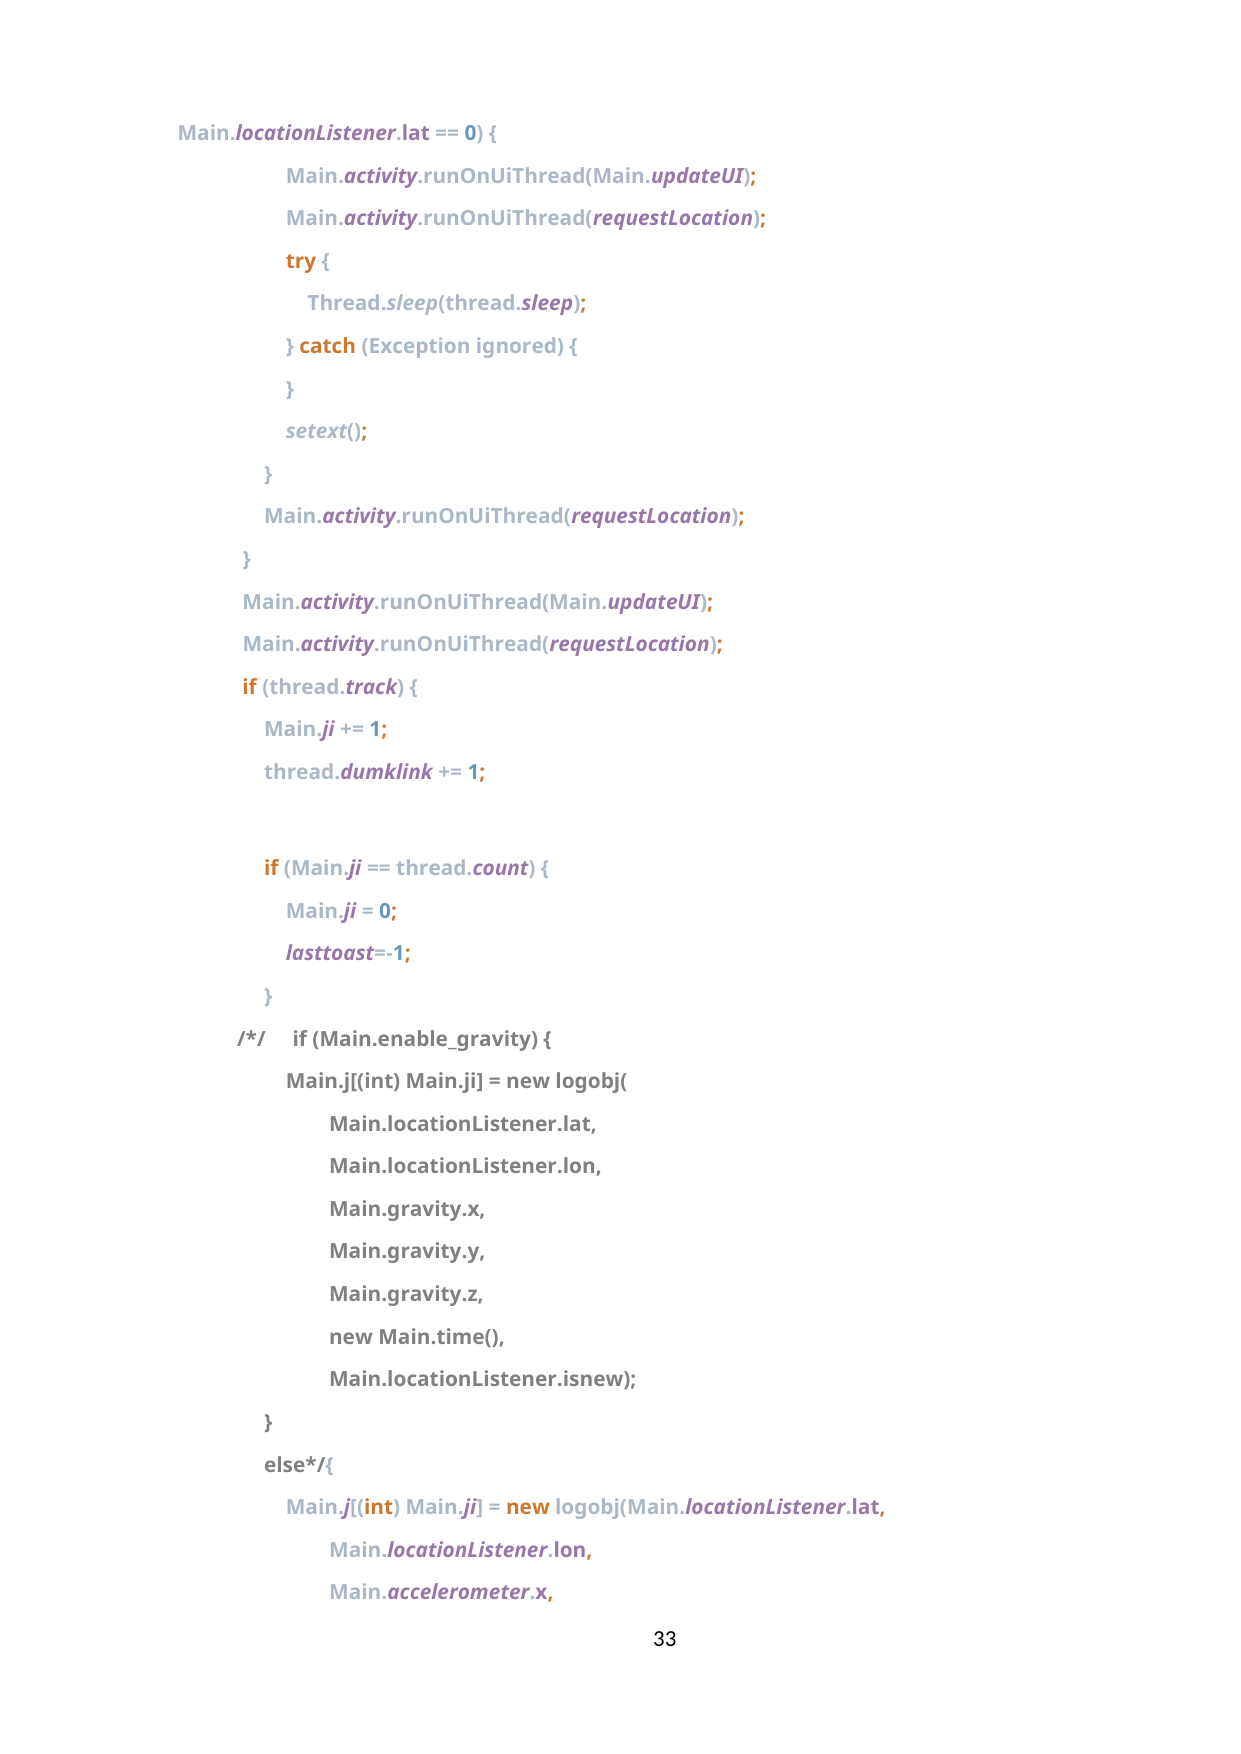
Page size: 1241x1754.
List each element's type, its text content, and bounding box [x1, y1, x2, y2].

text Main.locationListener.lat == 0) { Main.activity.runOnUiThread(Main.updateUI); Main.activity.runOnUiThread(requestLocation); try { Thread.sleep(thread.sleep); } catch (Exception ignored) { } setext(); } Main.activity.runOnUiThread(requestLocation); } Main.activity.runOnUiThread(Main.updateUI); Main.activity.runOnUiThread(requestLocation); if (thread.track) { Main.ji += 1; thread.dumklink += 1; if (Main.ji == thread.count) { Main.ji = 0; lasttoast=-1; } /*/ if (Main.enable_gravity) { Main.j[(int) Main.ji] = new logobj( Main.locationListener.lat, Main.locationListener.lon, Main.gravity.x, Main.gravity.y, Main.gravity.z, new Main.time(), Main.locationListener.isnew); } else*/{ Main.j[(int) Main.ji] = new logobj(Main.locationListener.lat, Main.locationListener.lon, Main.accelerometer.x, [177, 118, 1152, 1606]
